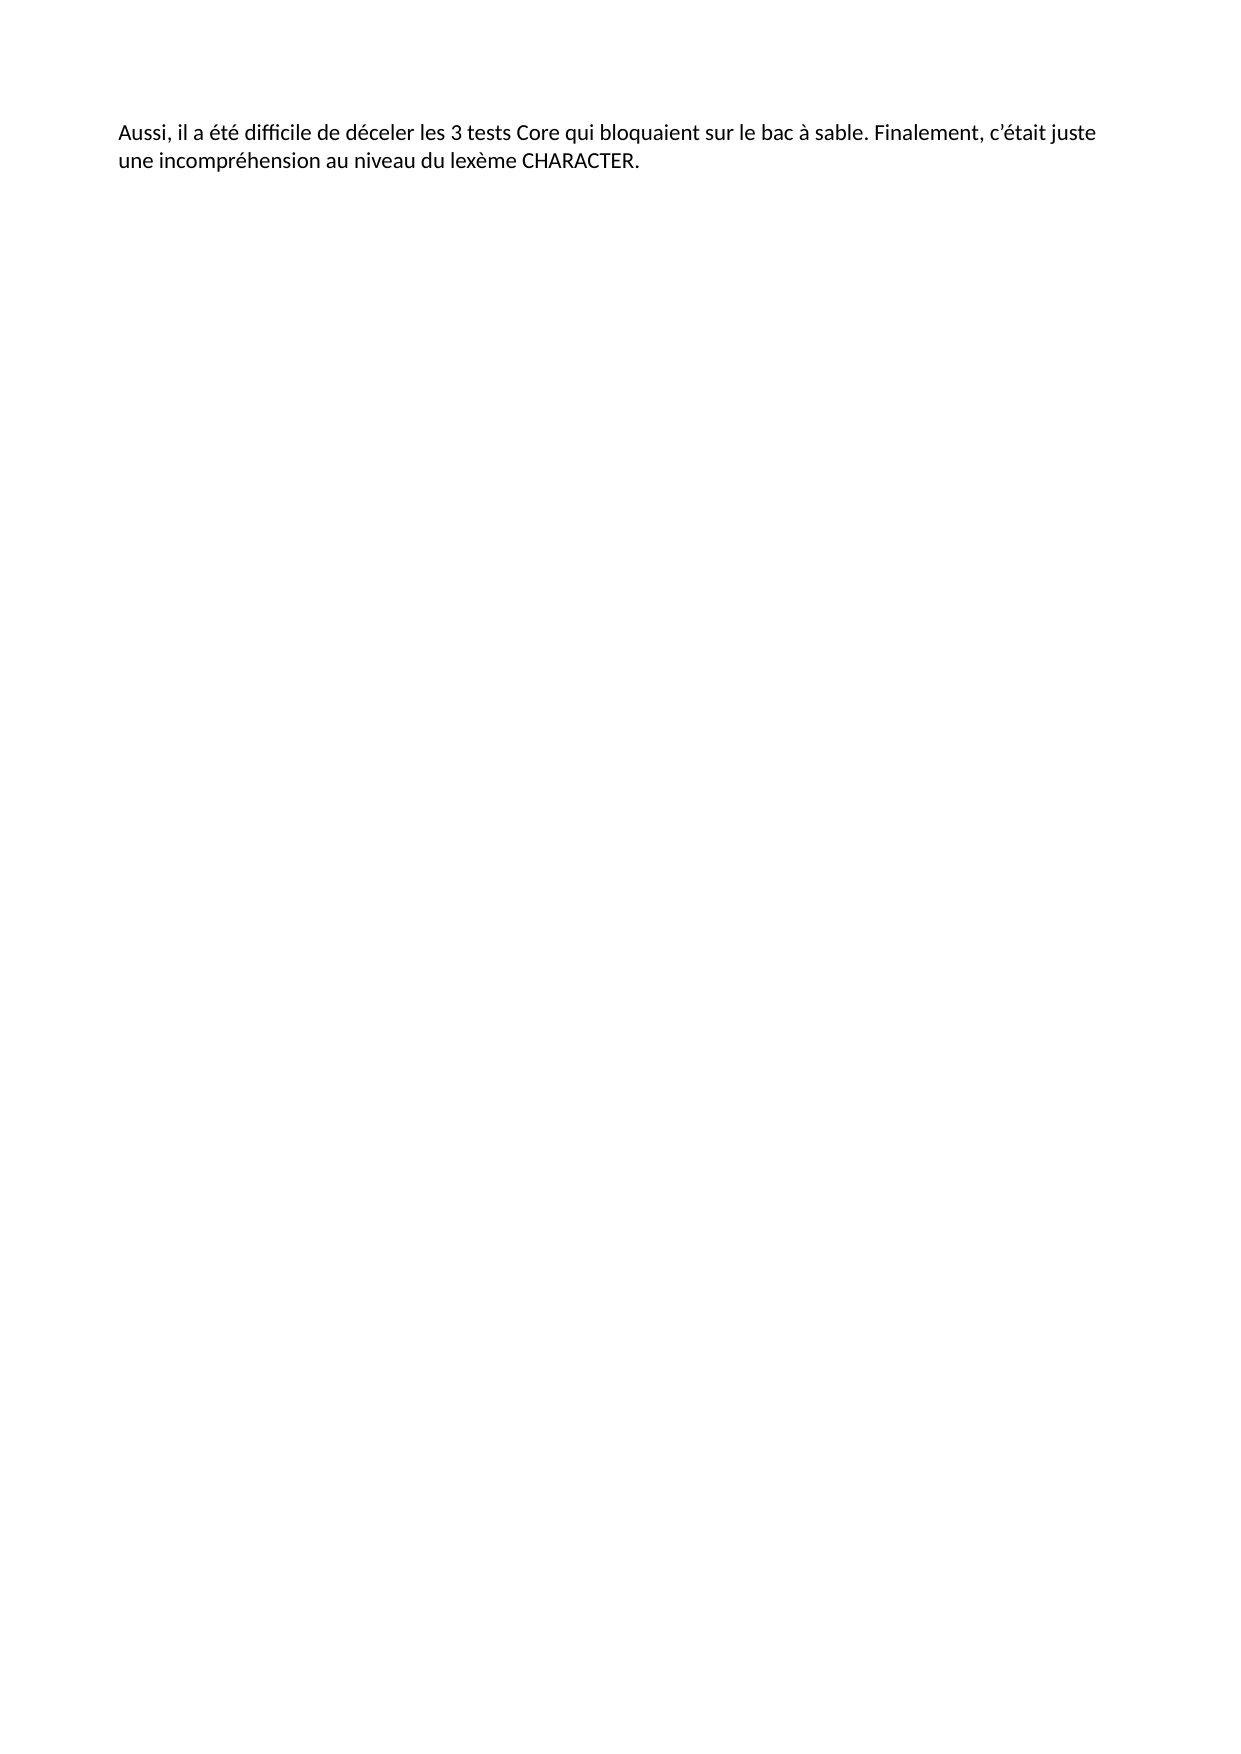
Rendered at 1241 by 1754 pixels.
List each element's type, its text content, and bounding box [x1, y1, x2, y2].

text Aussi, il a été difficile de déceler les 3 tests Core qui bloquaient sur le bac à sable. Finalement, c’était juste une incompréhension au niveau du lexème CHARACTER. [118, 118, 1122, 174]
